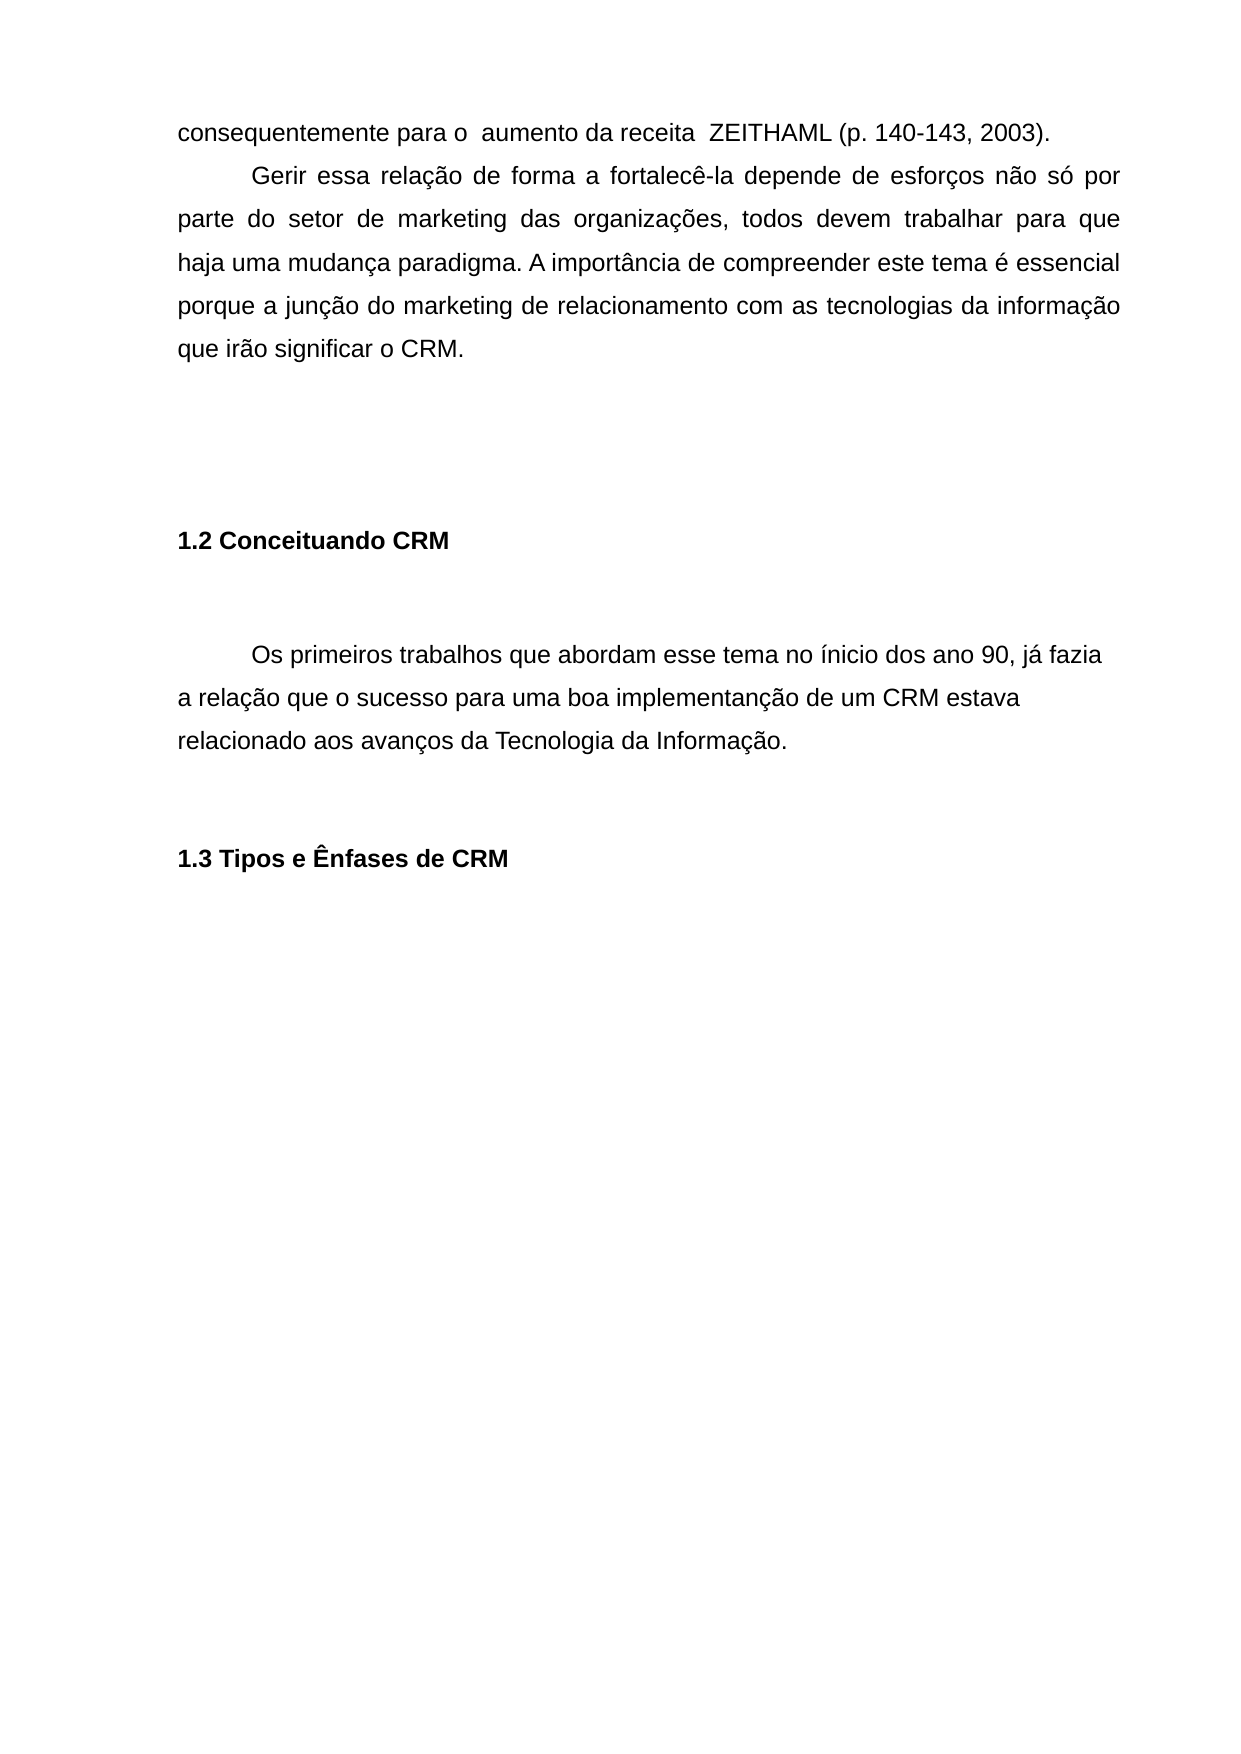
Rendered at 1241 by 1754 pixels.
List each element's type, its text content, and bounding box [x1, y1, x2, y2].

subtitle 1.3 Tipos e Ênfases de CRM [177, 811, 1122, 873]
subtitle 1.2 Conceituando CRM [177, 492, 1122, 555]
text Gerir essa relação de forma a fortalecê-la depende de esforços não só por parte do setor de marketing das organizações, todos devem trabalhar para que haja uma mudança paradigma. A importância de compreender este tema é essencial porque a junção do marketing de relacionamento com as tecnologias da informação que irão significar o CRM. [177, 161, 1122, 362]
text consequentemente para o aumento da receita ZEITHAML (p. 140-143, 2003). [177, 118, 1122, 147]
text Os primeiros trabalhos que abordam esse tema no ínicio dos ano 90, já fazia a relação que o sucesso para uma boa implementanção de um CRM estava relacionado aos avanços da Tecnologia da Informação. [177, 639, 1122, 754]
